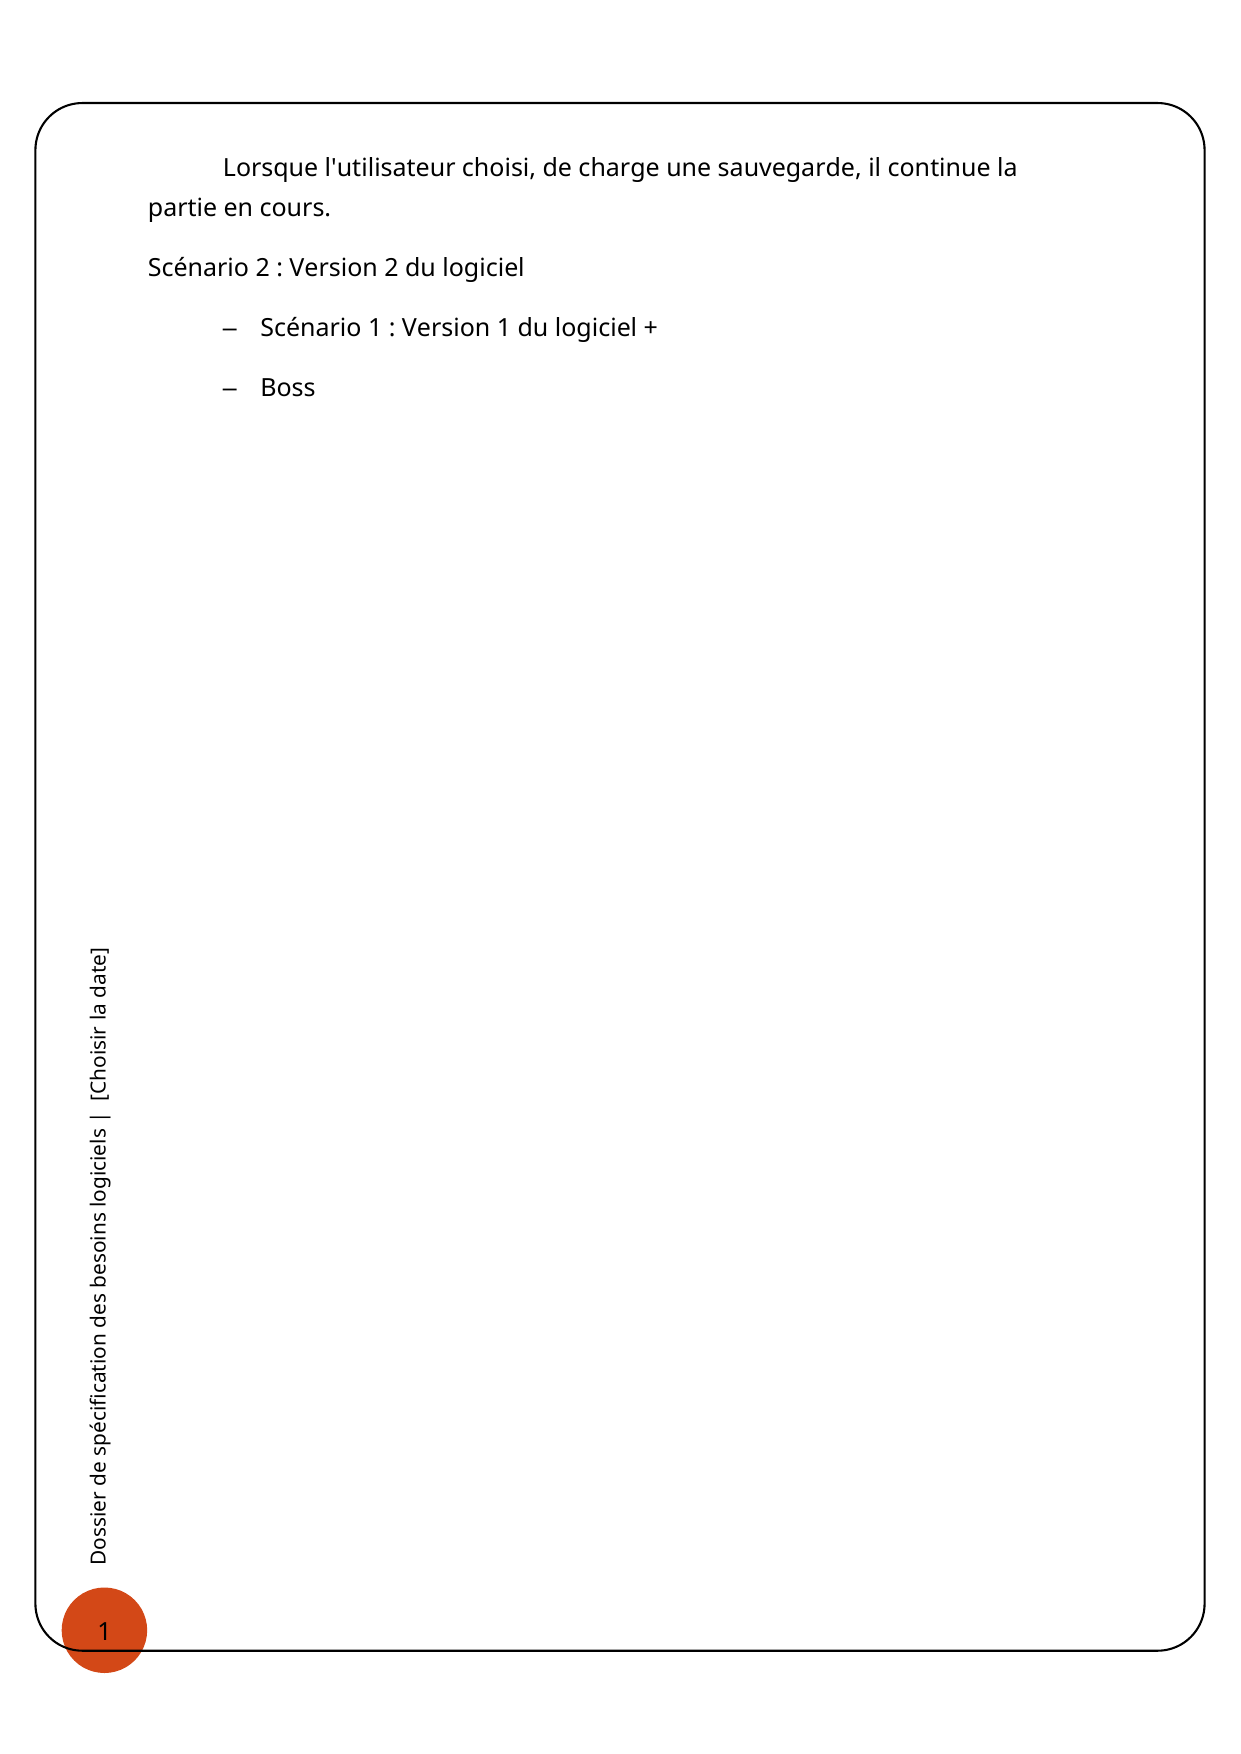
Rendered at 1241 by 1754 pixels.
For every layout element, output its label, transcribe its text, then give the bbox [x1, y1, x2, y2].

text Scénario 2 : Version 2 du logiciel [148, 249, 1092, 283]
text Lorsque l'utilisateur choisi, de charge une sauvegarde, il continue la partie en cours. [148, 150, 1092, 223]
list Scénario 1 : Version 1 du logiciel + [223, 309, 1092, 343]
list Boss [223, 369, 1092, 403]
